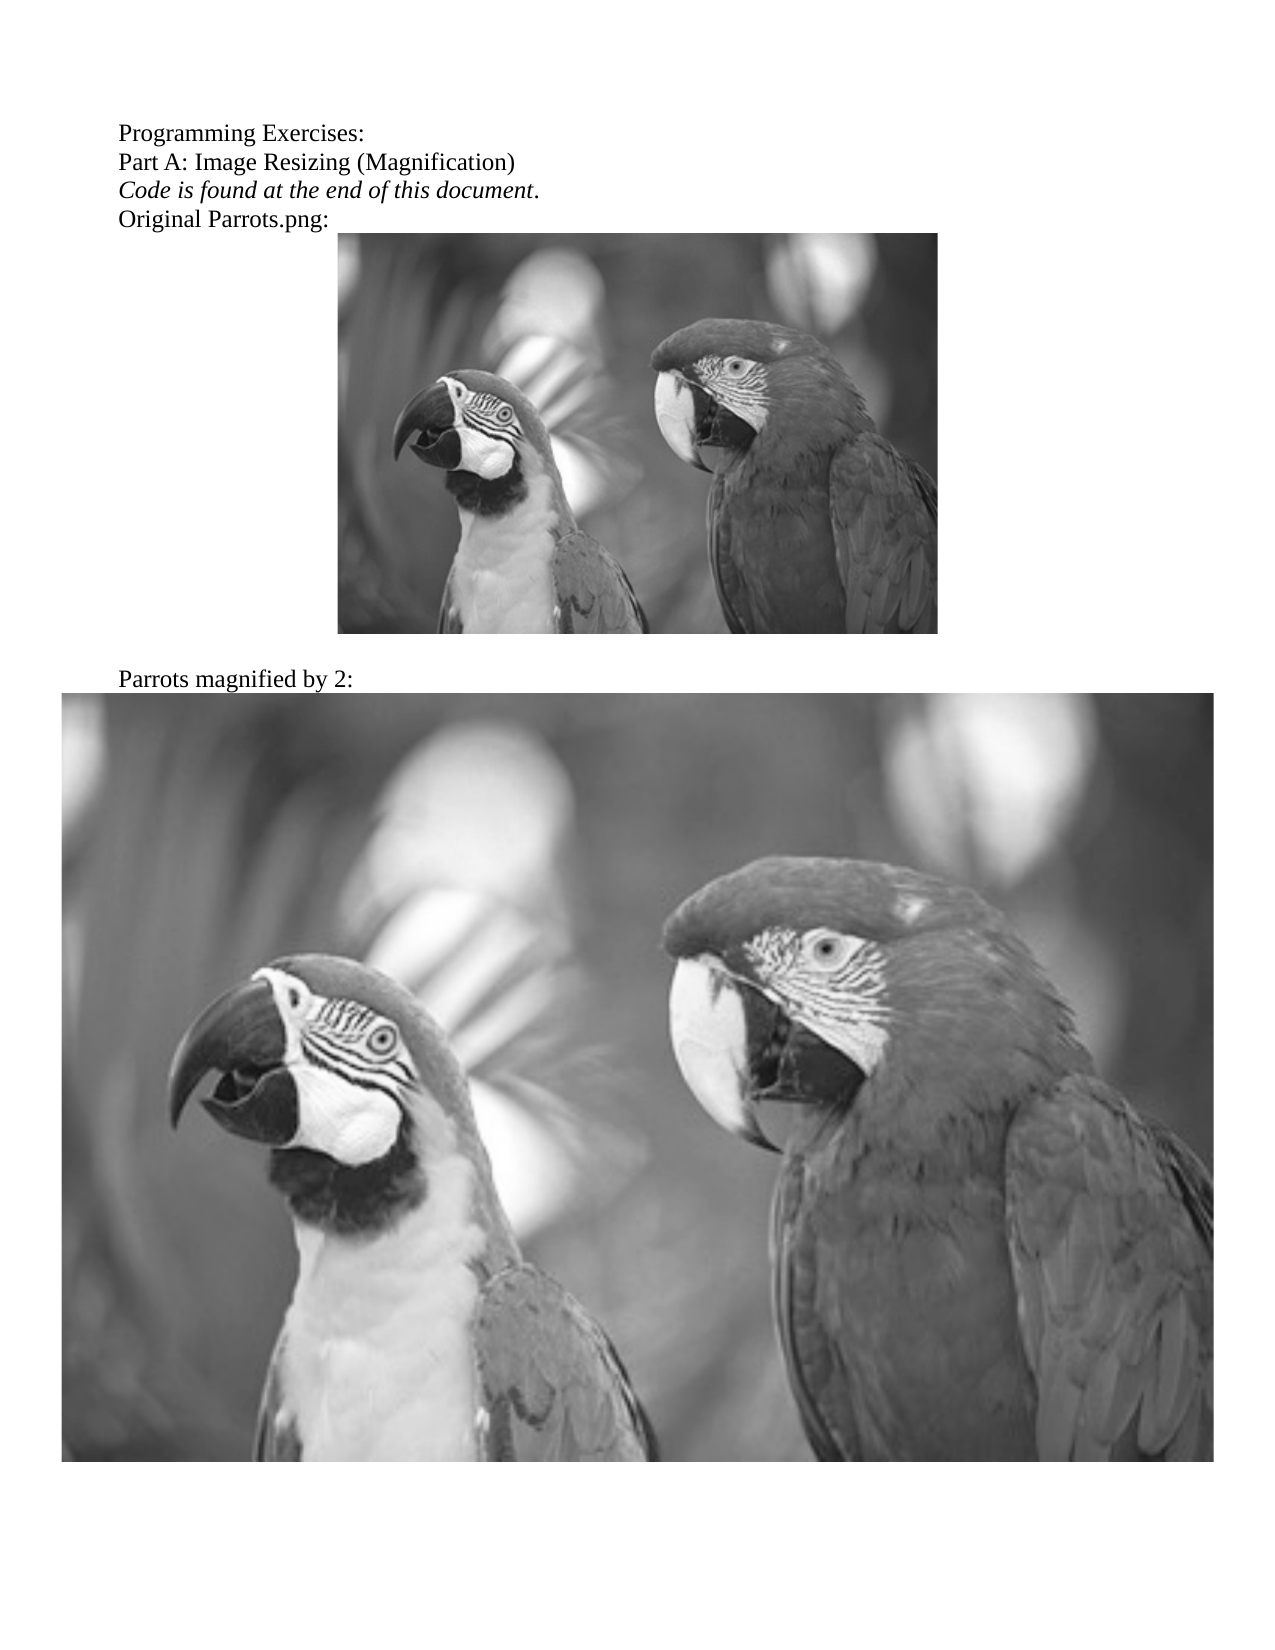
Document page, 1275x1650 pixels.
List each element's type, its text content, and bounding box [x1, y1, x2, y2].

picture [337, 233, 938, 634]
picture [61, 693, 1214, 1462]
text Programming Exercises: [118, 118, 1157, 147]
text Original Parrots.png: [118, 204, 1157, 233]
text Parrots magnified by 2: [118, 664, 1157, 693]
text Part A: Image Resizing (Magnification) [118, 147, 1157, 176]
text Code is found at the end of this document. [118, 176, 1157, 204]
